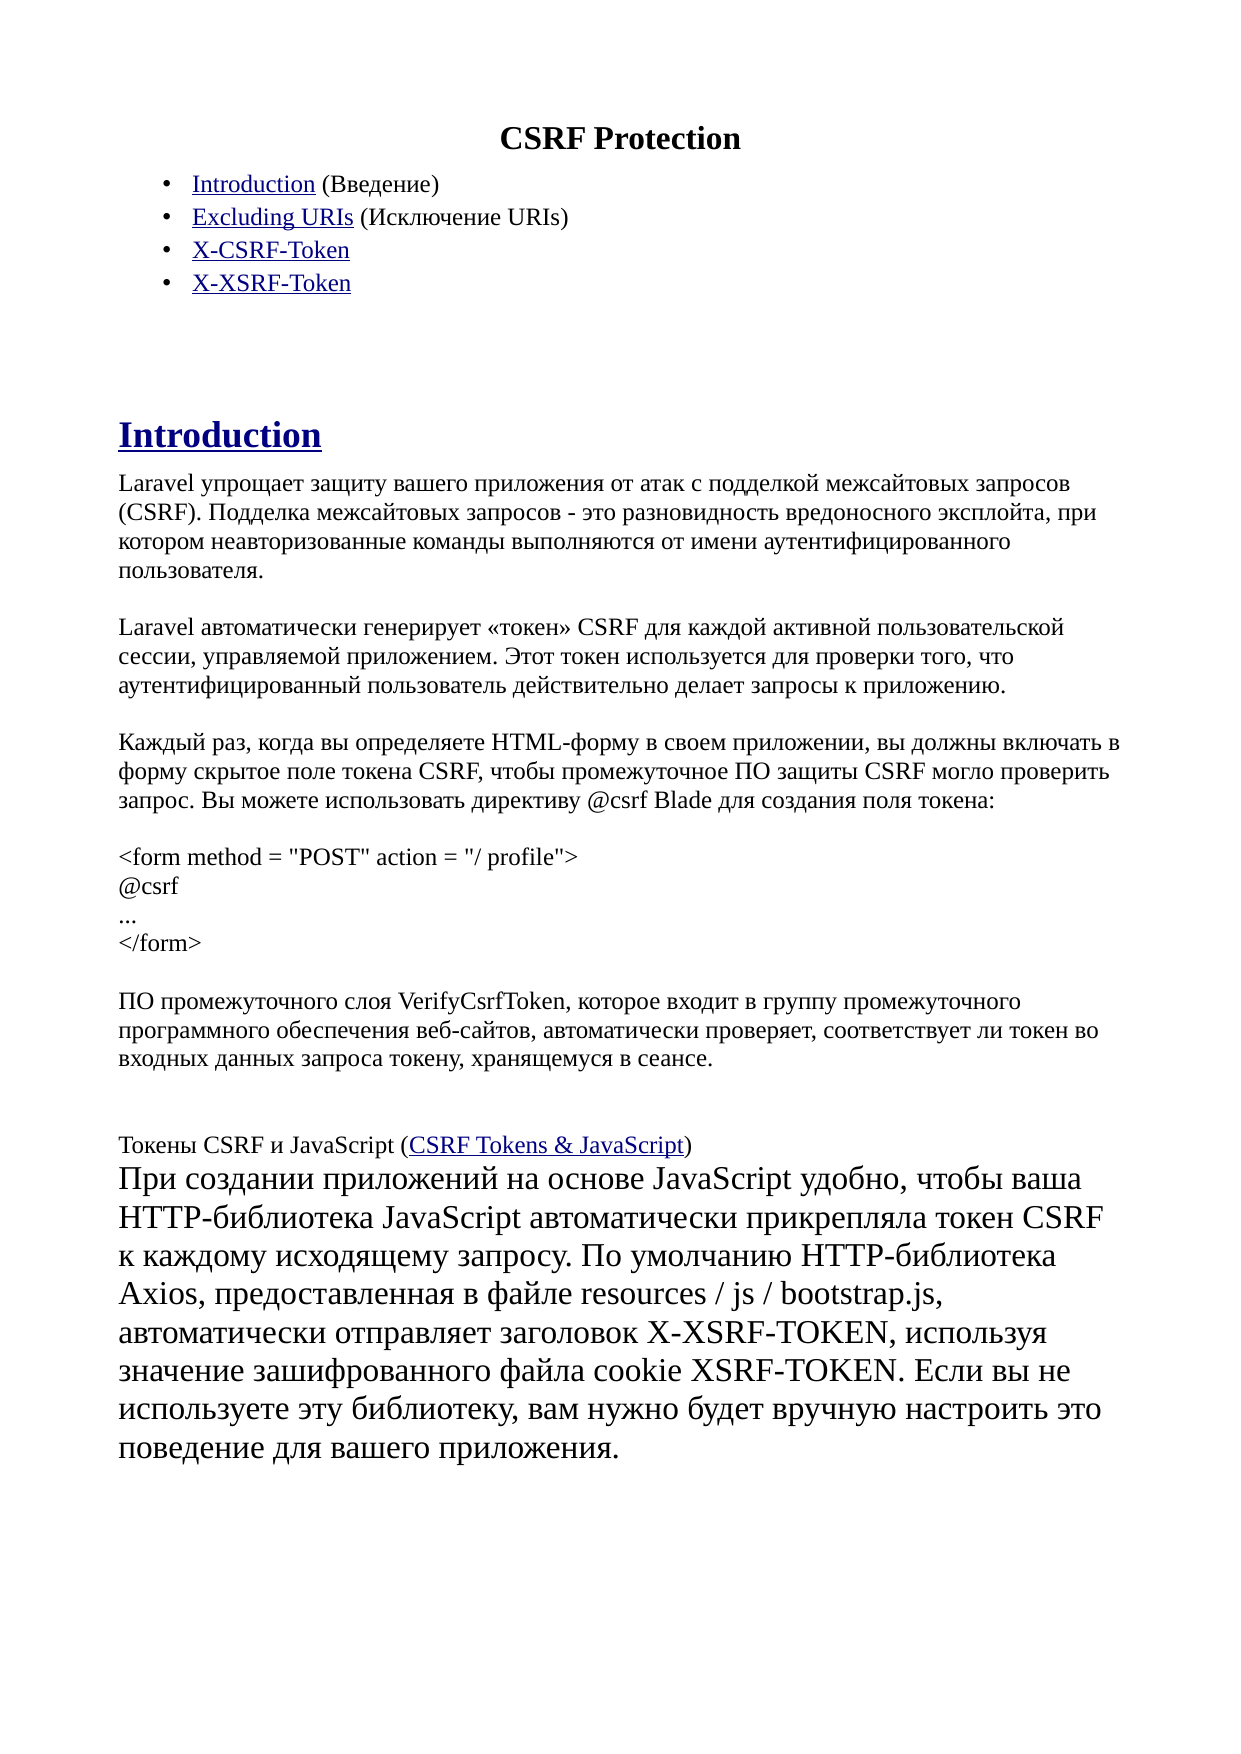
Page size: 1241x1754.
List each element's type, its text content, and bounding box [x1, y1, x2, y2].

list Introduction (Введение) [162, 169, 1122, 198]
text Токены CSRF и JavaScript (CSRF Tokens & JavaScript) [118, 1072, 1122, 1158]
list X-XSRF-Token [162, 268, 1122, 297]
text При создании приложений на основе JavaScript удобно, чтобы ваша HTTP-библиотека JavaScript автоматически прикрепляла токен CSRF к каждому исходящему запросу. По умолчанию HTTP-библиотека Axios, предоставленная в файле resources / js / bootstrap.js, автоматически отправляет заголовок X-XSRF-TOKEN, используя значение зашифрованного файла cookie XSRF-TOKEN. Если вы не используете эту библиотеку, вам нужно будет вручную настроить это поведение для вашего приложения. [118, 1158, 1122, 1465]
text Laravel упрощает защиту вашего приложения от атак с подделкой межсайтовых запросов (CSRF). Подделка межсайтовых запросов - это разновидность вредоносного эксплойта, при котором неавторизованные команды выполняются от имени аутентифицированного пользователя. Laravel автоматически генерирует «токен» CSRF для каждой активной пользовательской сессии, управляемой приложением. Этот токен используется для проверки того, что аутентифицированный пользователь действительно делает запросы к приложению. Каждый раз, когда вы определяете HTML-форму в своем приложении, вы должны включать в форму скрытое поле токена CSRF, чтобы промежуточное ПО защиты CSRF могло проверить запрос. Вы можете использовать директиву @csrf Blade для создания поля токена: <form method = "POST" action = "/ profile"> @csrf ... </form> ПО промежуточного слоя VerifyCsrfToken, которое входит в группу промежуточного программного обеспечения веб-сайтов, автоматически проверяет, соответствует ли токен во входных данных запроса токену, хранящемуся в сеансе. [118, 468, 1122, 1072]
subtitle Introduction [118, 413, 1122, 456]
list Excluding URIs (Исключение URIs) [162, 202, 1122, 231]
subtitle CSRF Protection [118, 118, 1122, 156]
list X-CSRF-Token [162, 235, 1122, 264]
